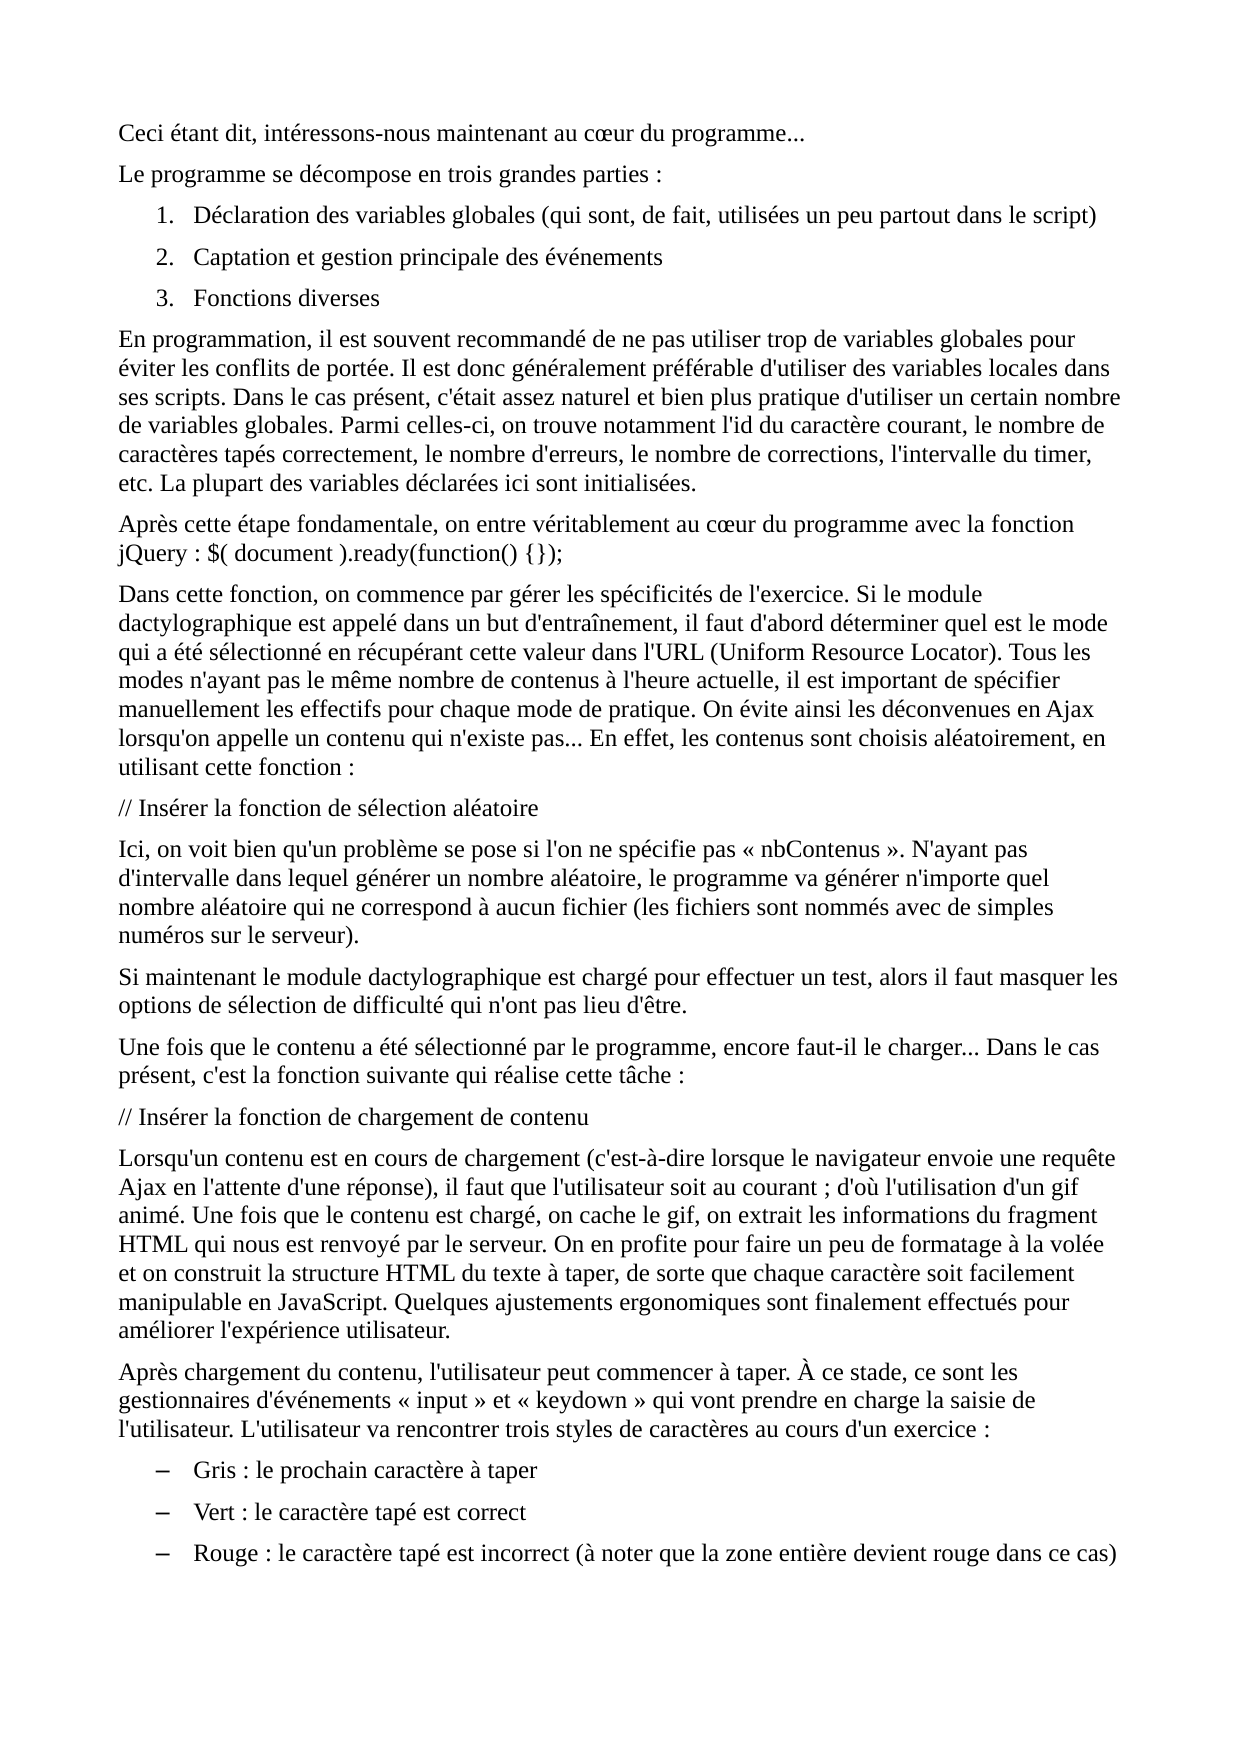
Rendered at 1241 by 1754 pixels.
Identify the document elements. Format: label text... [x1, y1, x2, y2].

list Captation et gestion principale des événements [156, 242, 1122, 271]
list Déclaration des variables globales (qui sont, de fait, utilisées un peu partout dans le script) [156, 201, 1122, 229]
text Ici, on voit bien qu'un problème se pose si l'on ne spécifie pas « nbContenus ». N'ayant pas d'intervalle dans lequel générer un nombre aléatoire, le programme va générer n'importe quel nombre aléatoire qui ne correspond à aucun fichier (les fichiers sont nommés avec de simples numéros sur le serveur). [118, 834, 1122, 949]
text Si maintenant le module dactylographique est chargé pour effectuer un test, alors il faut masquer les options de sélection de difficulté qui n'ont pas lieu d'être. [118, 962, 1122, 1019]
text Lorsqu'un contenu est en cours de chargement (c'est-à-dire lorsque le navigateur envoie une requête Ajax en l'attente d'une réponse), il faut que l'utilisateur soit au courant ; d'où l'utilisation d'un gif animé. Une fois que le contenu est chargé, on cache le gif, on extrait les informations du fragment HTML qui nous est renvoyé par le serveur. On en profite pour faire un peu de formatage à la volée et on construit la structure HTML du texte à taper, de sorte que chaque caractère soit facilement manipulable en JavaScript. Quelques ajustements ergonomiques sont finalement effectués pour améliorer l'expérience utilisateur. [118, 1143, 1122, 1344]
text Dans cette fonction, on commence par gérer les spécificités de l'exercice. Si le module dactylographique est appelé dans un but d'entraînement, il faut d'abord déterminer quel est le mode qui a été sélectionné en récupérant cette valeur dans l'URL (Uniform Resource Locator). Tous les modes n'ayant pas le même nombre de contenus à l'heure actuelle, il est important de spécifier manuellement les effectifs pour chaque mode de pratique. On évite ainsi les déconvenues en Ajax lorsqu'on appelle un contenu qui n'existe pas... En effet, les contenus sont choisis aléatoirement, en utilisant cette fonction : [118, 579, 1122, 781]
text // Insérer la fonction de chargement de contenu [118, 1102, 1122, 1131]
text Après chargement du contenu, l'utilisateur peut commencer à taper. À ce stade, ce sont les gestionnaires d'événements « input » et « keydown » qui vont prendre en charge la saisie de l'utilisateur. L'utilisateur va rencontrer trois styles de caractères au cours d'un exercice : [118, 1357, 1122, 1443]
text Ceci étant dit, intéressons-nous maintenant au cœur du programme... [118, 118, 1122, 147]
text Après cette étape fondamentale, on entre véritablement au cœur du programme avec la fonction jQuery : $( document ).ready(function() {}); [118, 509, 1122, 567]
list Fonctions diverses [156, 283, 1122, 312]
list Rouge : le caractère tapé est incorrect (à noter que la zone entière devient rouge dans ce cas) [156, 1538, 1122, 1567]
list Gris : le prochain caractère à taper [156, 1456, 1122, 1484]
text Le programme se décompose en trois grandes parties : [118, 159, 1122, 188]
text // Insérer la fonction de sélection aléatoire [118, 793, 1122, 822]
text En programmation, il est souvent recommandé de ne pas utiliser trop de variables globales pour éviter les conflits de portée. Il est donc généralement préférable d'utiliser des variables locales dans ses scripts. Dans le cas présent, c'était assez naturel et bien plus pratique d'utiliser un certain nombre de variables globales. Parmi celles-ci, on trouve notamment l'id du caractère courant, le nombre de caractères tapés correctement, le nombre d'erreurs, le nombre de corrections, l'intervalle du timer, etc. La plupart des variables déclarées ici sont initialisées. [118, 324, 1122, 497]
list Vert : le caractère tapé est correct [156, 1497, 1122, 1526]
text Une fois que le contenu a été sélectionné par le programme, encore faut-il le charger... Dans le cas présent, c'est la fonction suivante qui réalise cette tâche : [118, 1032, 1122, 1089]
